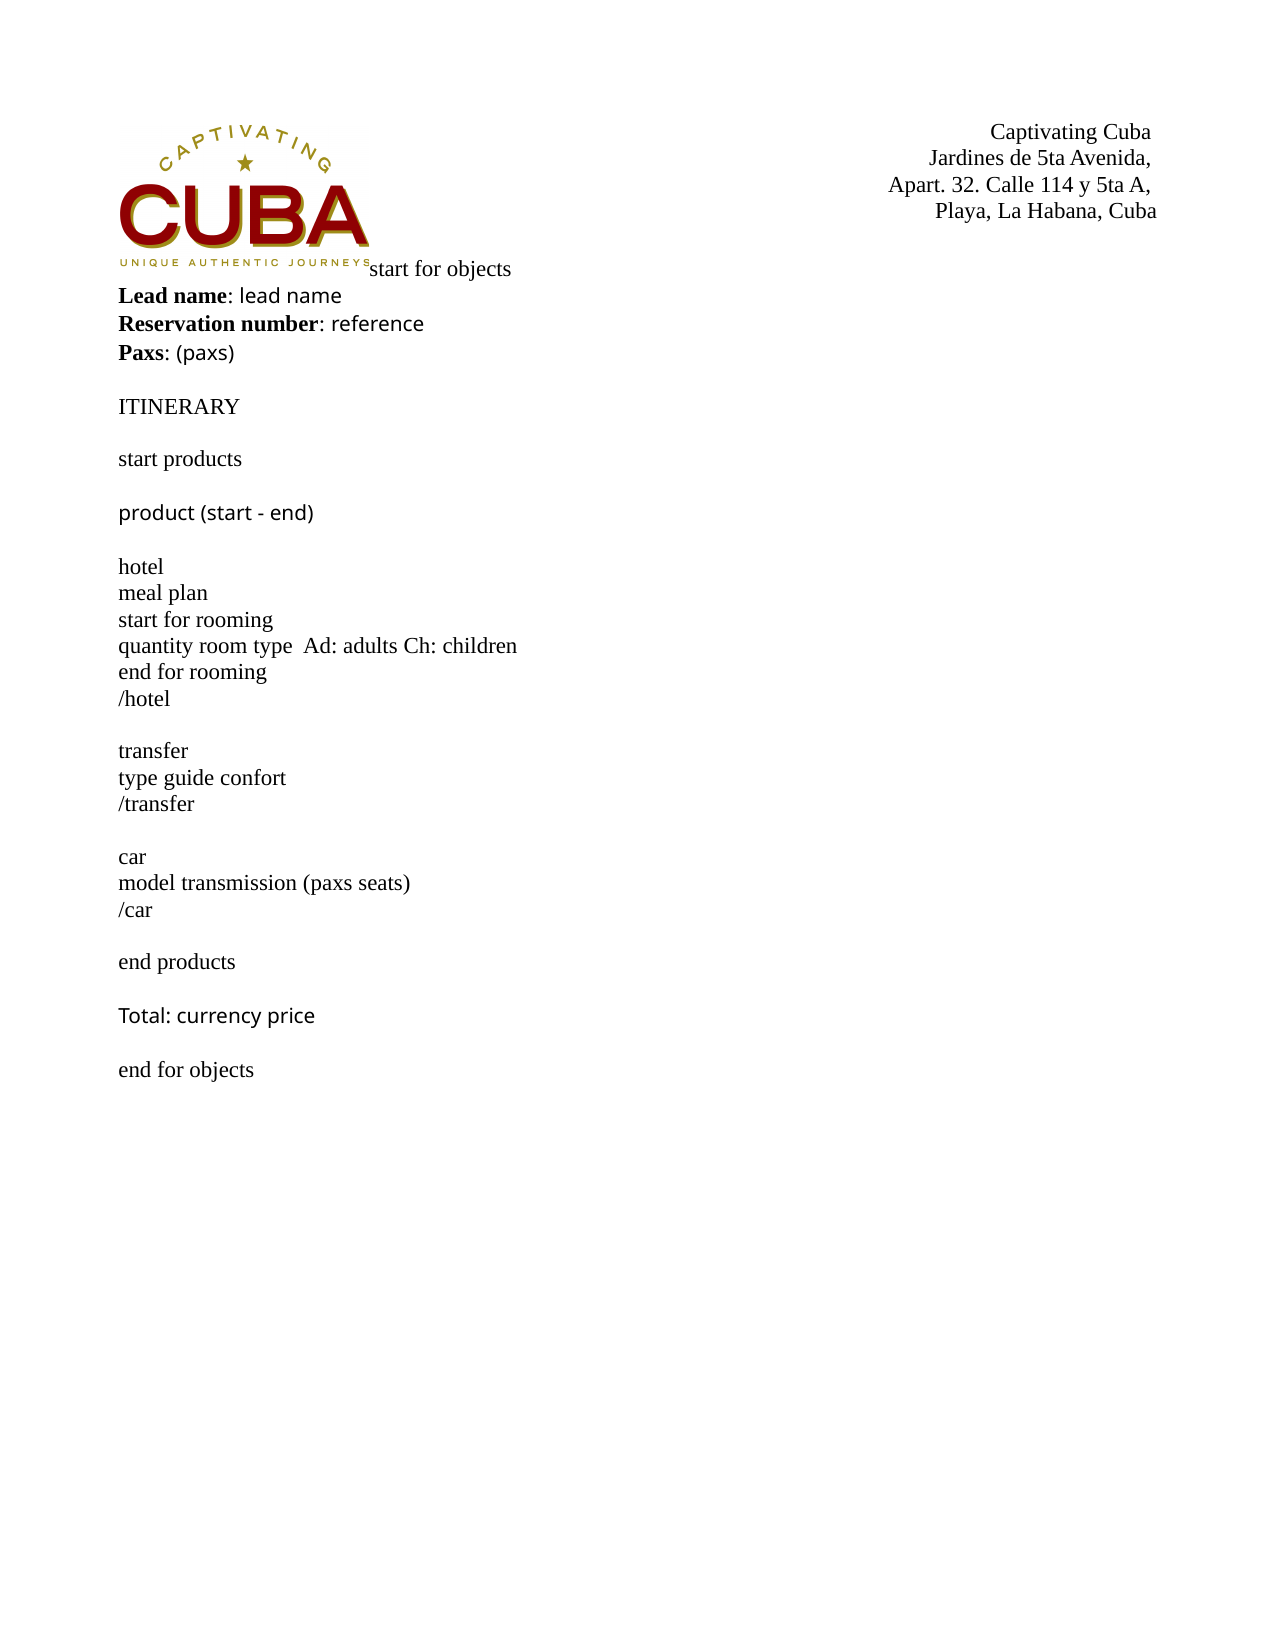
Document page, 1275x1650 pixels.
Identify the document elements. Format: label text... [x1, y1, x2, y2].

text end products [118, 948, 1157, 975]
text car [118, 843, 1157, 869]
text /car [118, 896, 1157, 922]
text start for objects [118, 255, 1157, 281]
text product (start - end) [118, 498, 1157, 527]
text Jardines de 5ta Avenida, [370, 144, 1157, 171]
text Reservation number: reference [118, 309, 1157, 338]
text quantity room type Ad: adults Ch: children [118, 632, 1157, 658]
text hotel [118, 553, 1157, 579]
text Apart. 32. Calle 114 y 5ta A, [370, 171, 1157, 197]
text transfer [118, 737, 1157, 764]
text ITINERARY [118, 393, 1157, 419]
text meal plan [118, 579, 1157, 606]
text /transfer [118, 790, 1157, 817]
text Captivating Cuba [118, 118, 1157, 144]
text end for rooming [118, 658, 1157, 685]
text start for rooming [118, 606, 1157, 632]
picture [120, 125, 370, 267]
text Lead name: lead name [118, 281, 1157, 309]
text Total: currency price [118, 1001, 1157, 1029]
text type guide confort [118, 764, 1157, 790]
text start products [118, 446, 1157, 472]
text Paxs: (paxs) [118, 338, 1157, 366]
text end for objects [118, 1056, 1157, 1082]
text Playa, La Habana, Cuba [370, 197, 1157, 223]
text /hotel [118, 685, 1157, 711]
text model transmission (paxs seats) [118, 869, 1157, 896]
